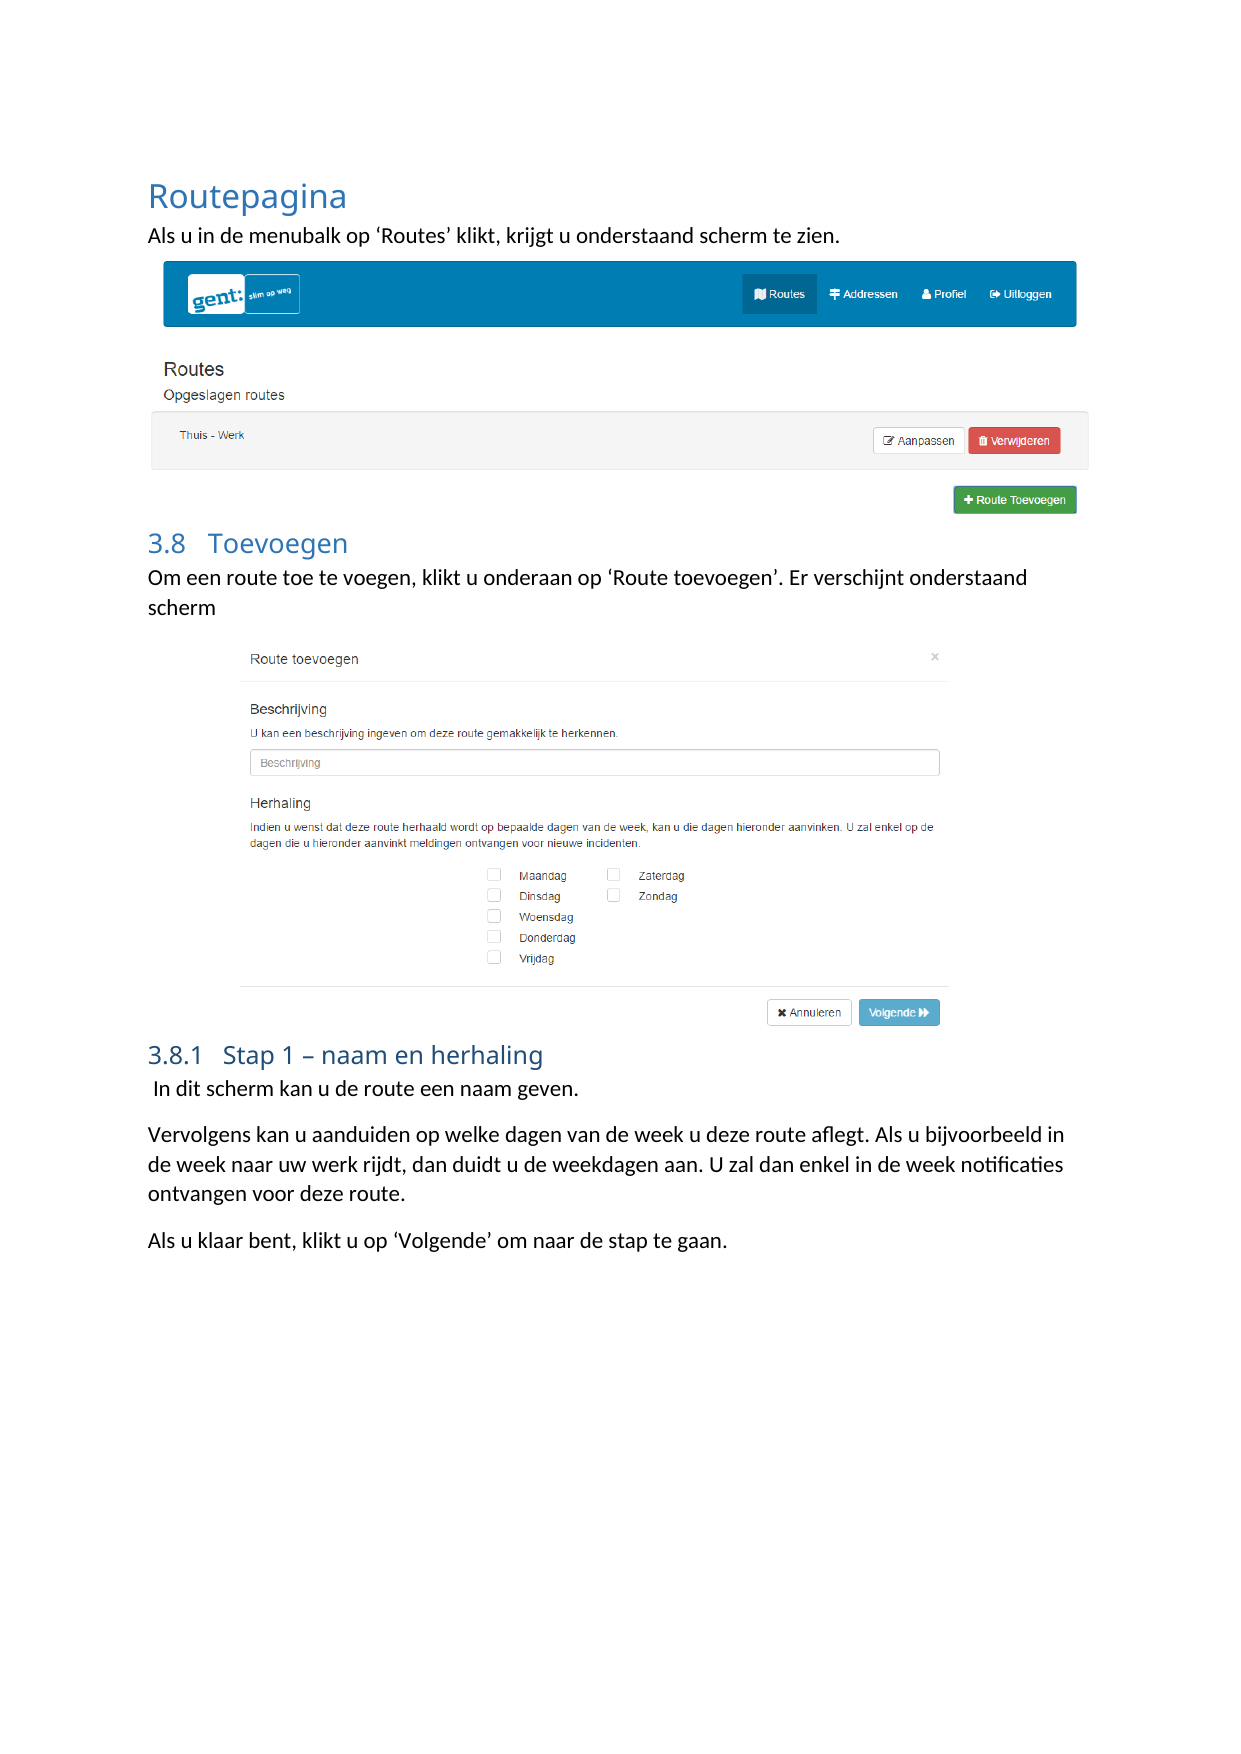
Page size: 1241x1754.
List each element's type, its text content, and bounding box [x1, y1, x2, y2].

subtitle Routepagina [148, 173, 1093, 218]
text Om een route toe te voegen, klikt u onderaan op ‘Route toevoegen’. Er verschijnt onderstaand scherm [148, 563, 1093, 621]
text Als u klaar bent, klikt u op ‘Volgende’ om naar de stap te gaan. [148, 1226, 1093, 1254]
subtitle Toevoegen [148, 522, 1093, 561]
subtitle Stap 1 – naam en herhaling [148, 643, 1093, 1072]
text Vervolgens kan u aanduiden op welke dagen van de week u deze route aflegt. Als u bijvoorbeeld in de week naar uw werk rijdt, dan duidt u de weekdagen aan. U zal dan enkel in de week notificaties ontvangen voor deze route. [148, 1120, 1093, 1208]
text Als u in de menubalk op ‘Routes’ klikt, krijgt u onderstaand scherm te zien. [148, 221, 1093, 249]
text In dit scherm kan u de route een naam geven. [148, 1074, 1093, 1102]
